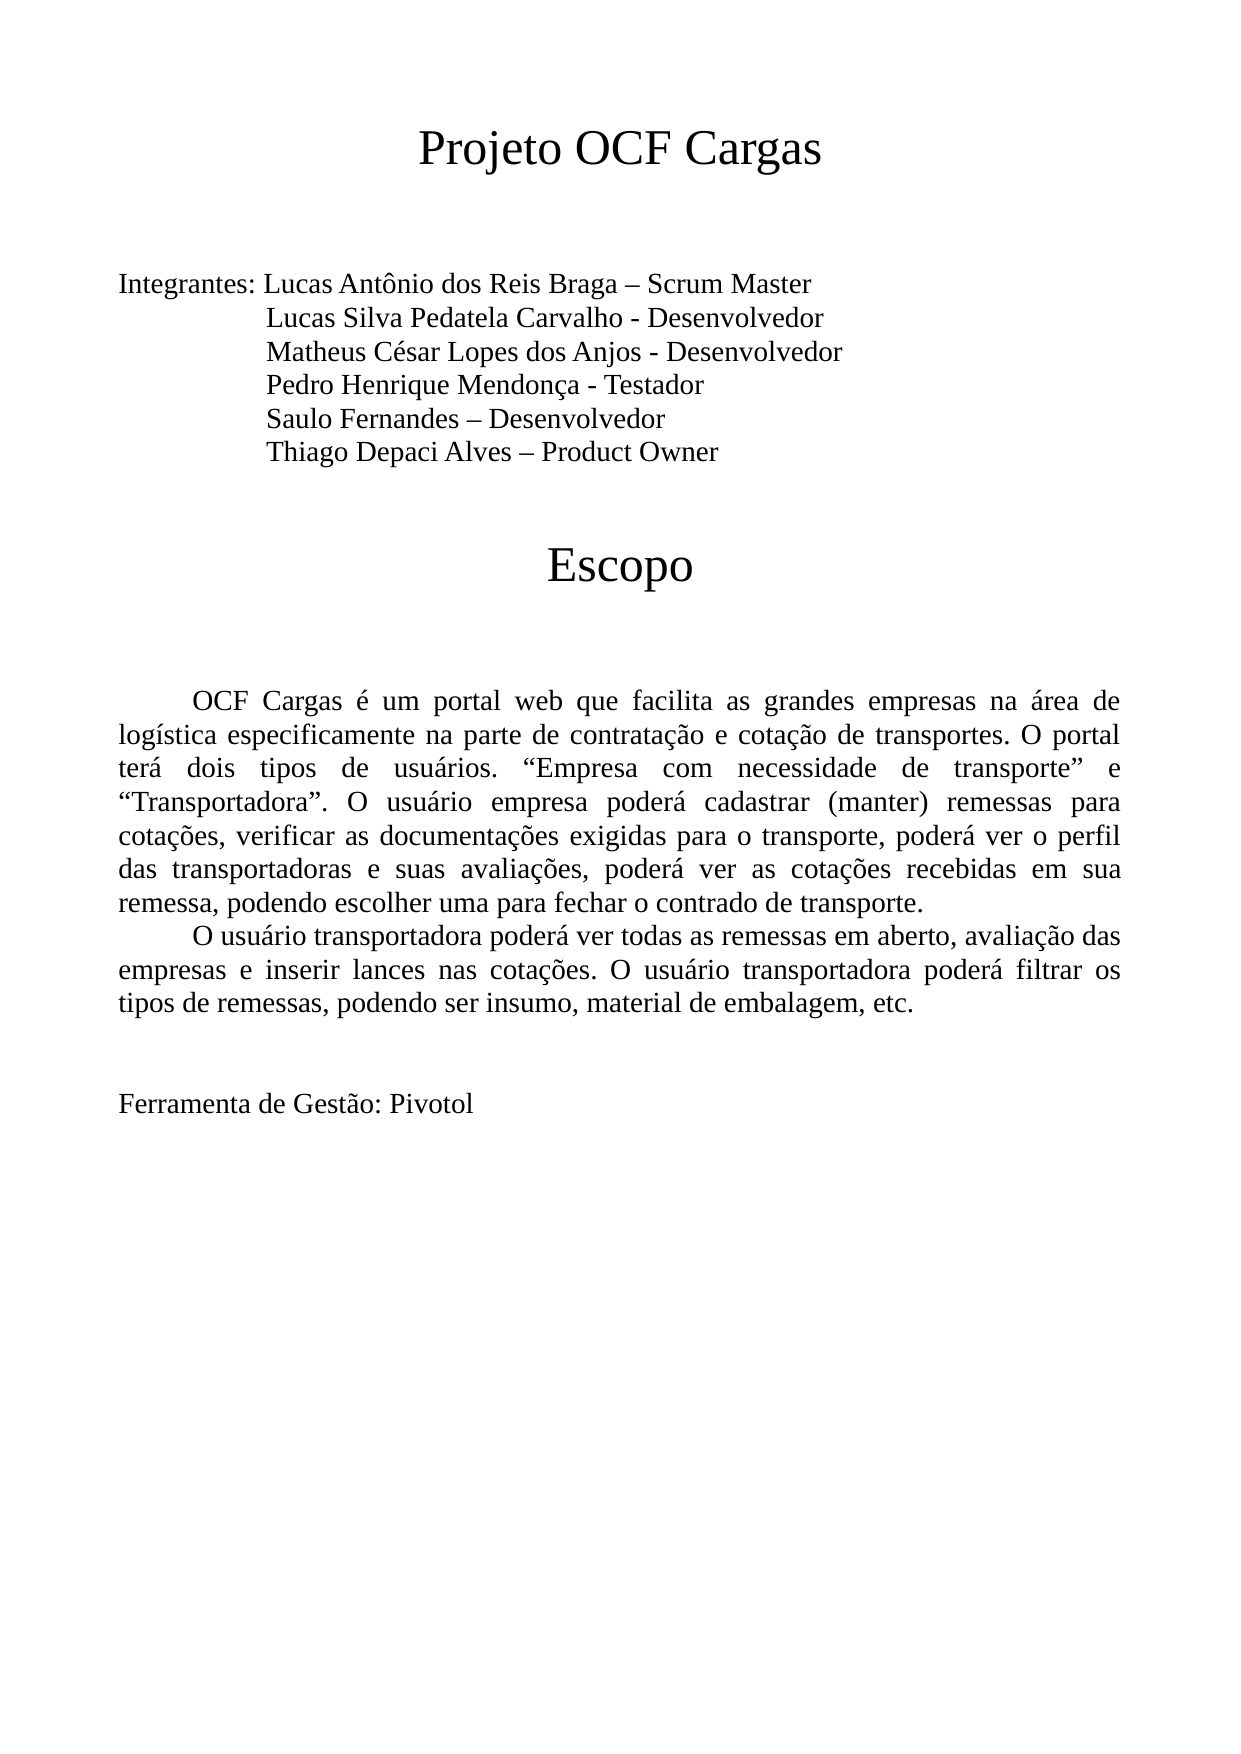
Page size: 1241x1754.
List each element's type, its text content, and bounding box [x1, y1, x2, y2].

text Pedro Henrique Mendonça - Testador [118, 367, 1122, 401]
text Thiago Depaci Alves – Product Owner [118, 434, 1122, 468]
text Ferramenta de Gestão: Pivotol [118, 1086, 1122, 1119]
text Projeto OCF Cargas [118, 118, 1122, 176]
text Saulo Fernandes – Desenvolvedor [118, 401, 1122, 434]
text Lucas Silva Pedatela Carvalho - Desenvolvedor [118, 300, 1122, 334]
text Integrantes: Lucas Antônio dos Reis Braga – Scrum Master [118, 267, 1122, 300]
text OCF Cargas é um portal web que facilita as grandes empresas na área de logística especificamente na parte de contratação e cotação de transportes. O portal terá dois tipos de usuários. “Empresa com necessidade de transporte” e “Transportadora”. O usuário empresa poderá cadastrar (manter) remessas para cotações, verificar as documentações exigidas para o transporte, poderá ver o perfil das transportadoras e suas avaliações, poderá ver as cotações recebidas em sua remessa, podendo escolher uma para fechar o contrado de transporte. [118, 683, 1122, 918]
text O usuário transportadora poderá ver todas as remessas em aberto, avaliação das empresas e inserir lances nas cotações. O usuário transportadora poderá filtrar os tipos de remessas, podendo ser insumo, material de embalagem, etc. [118, 918, 1122, 1019]
text Matheus César Lopes dos Anjos - Desenvolvedor [118, 334, 1122, 367]
text Escopo [118, 535, 1122, 592]
